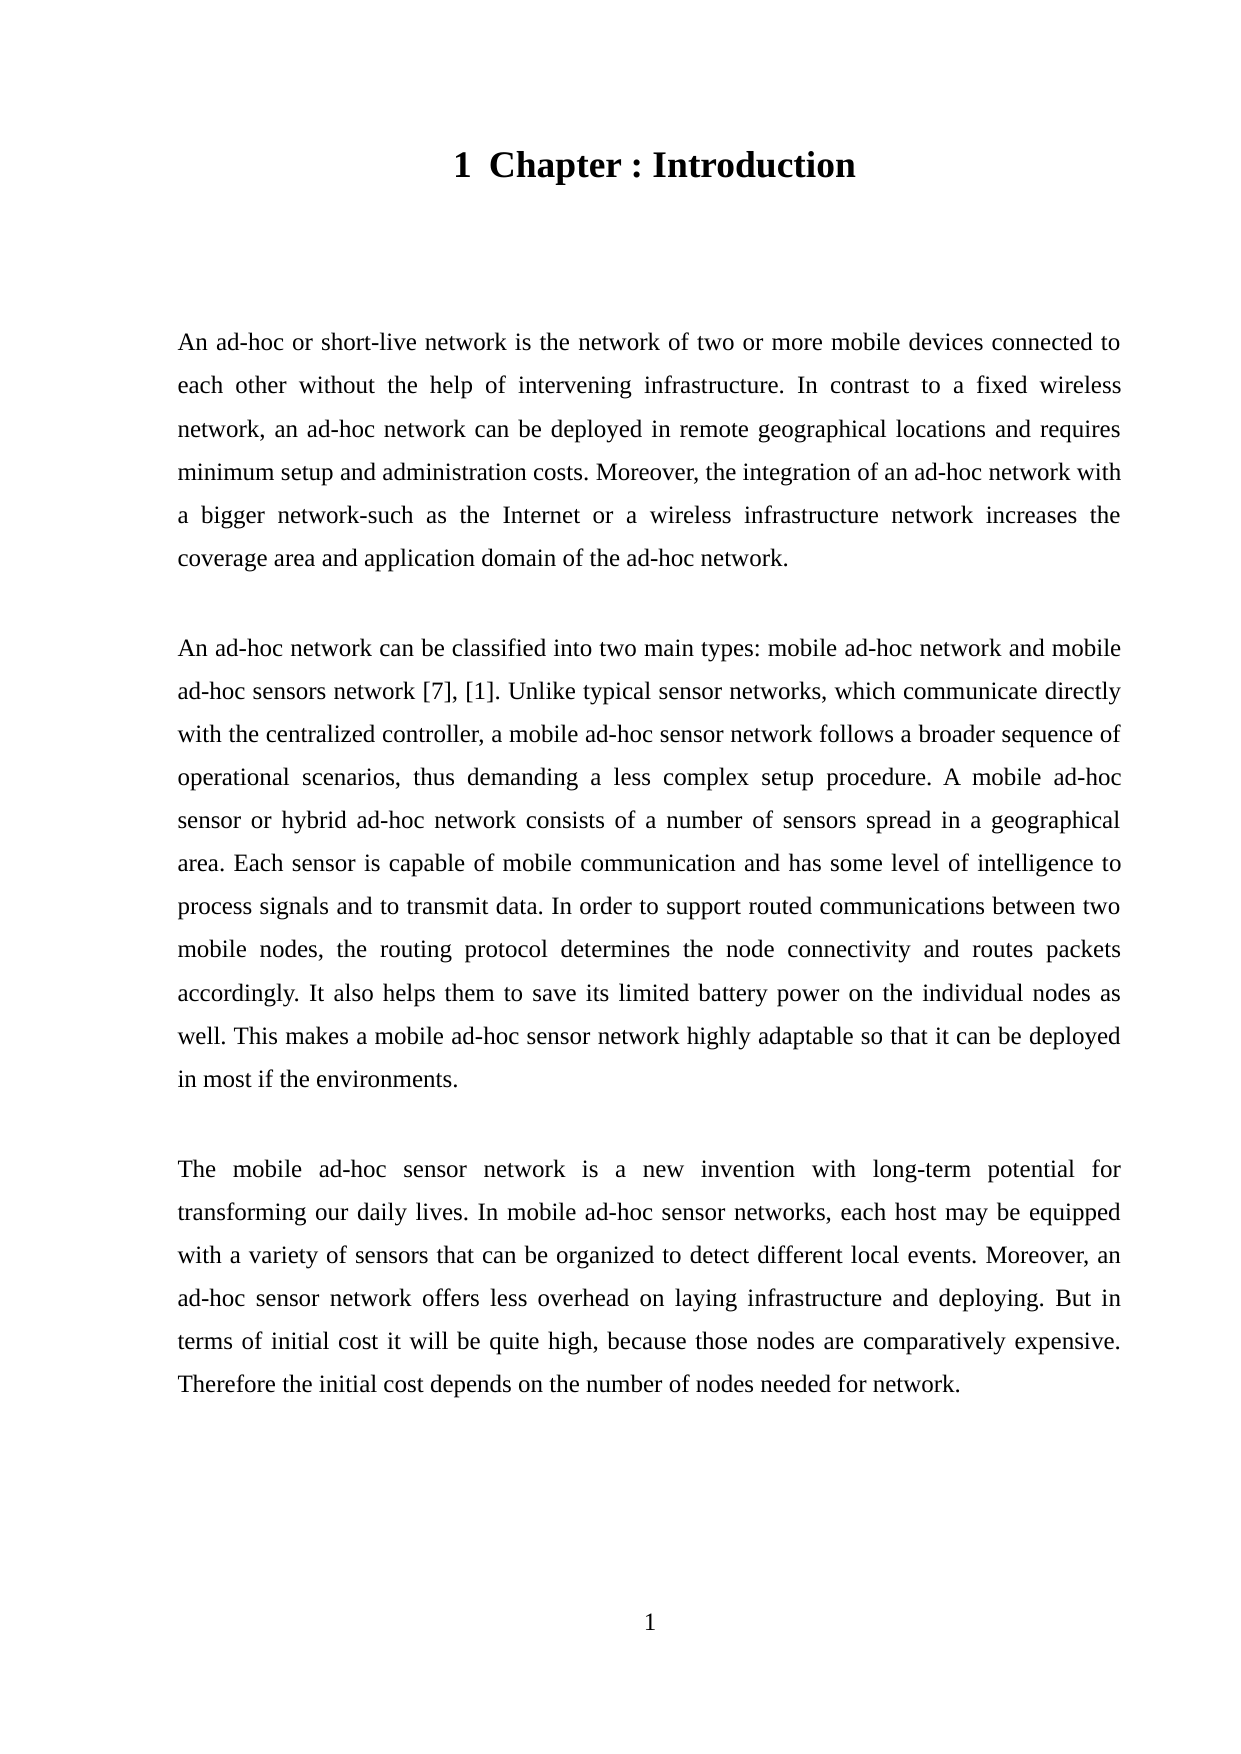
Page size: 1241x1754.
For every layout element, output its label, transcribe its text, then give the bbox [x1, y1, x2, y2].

text An ad-hoc network can be classified into two main types: mobile ad-hoc network and mobile ad-hoc sensors network [7], [1]. Unlike typical sensor networks, which communicate directly with the centralized controller, a mobile ad-hoc sensor network follows a broader sequence of operational scenarios, thus demanding a less complex setup procedure. A mobile ad-hoc sensor or hybrid ad-hoc network consists of a number of sensors spread in a geographical area. Each sensor is capable of mobile communication and has some level of intelligence to process signals and to transmit data. In order to support routed communications between two mobile nodes, the routing protocol determines the node connectivity and routes packets accordingly. It also helps them to save its limited battery power on the individual nodes as well. This makes a mobile ad-hoc sensor network highly adaptable so that it can be deployed in most if the environments. [177, 633, 1122, 1093]
text An ad-hoc or short-live network is the network of two or more mobile devices connected to each other without the help of intervening infrastructure. In contrast to a fixed wireless network, an ad-hoc network can be deployed in remote geographical locations and requires minimum setup and administration costs. Moreover, the integration of an ad-hoc network with a bigger network-such as the Internet or a wireless infrastructure network increases the coverage area and application domain of the ad-hoc network. [177, 327, 1122, 572]
subtitle Chapter : Introduction [177, 143, 1122, 186]
text The mobile ad-hoc sensor network is a new invention with long-term potential for transforming our daily lives. In mobile ad-hoc sensor networks, each host may be equipped with a variety of sensors that can be organized to detect different local events. Moreover, an ad-hoc sensor network offers less overhead on laying infrastructure and deploying. But in terms of initial cost it will be quite high, because those nodes are comparatively expensive. Therefore the initial cost depends on the number of nodes needed for network. [177, 1154, 1122, 1398]
